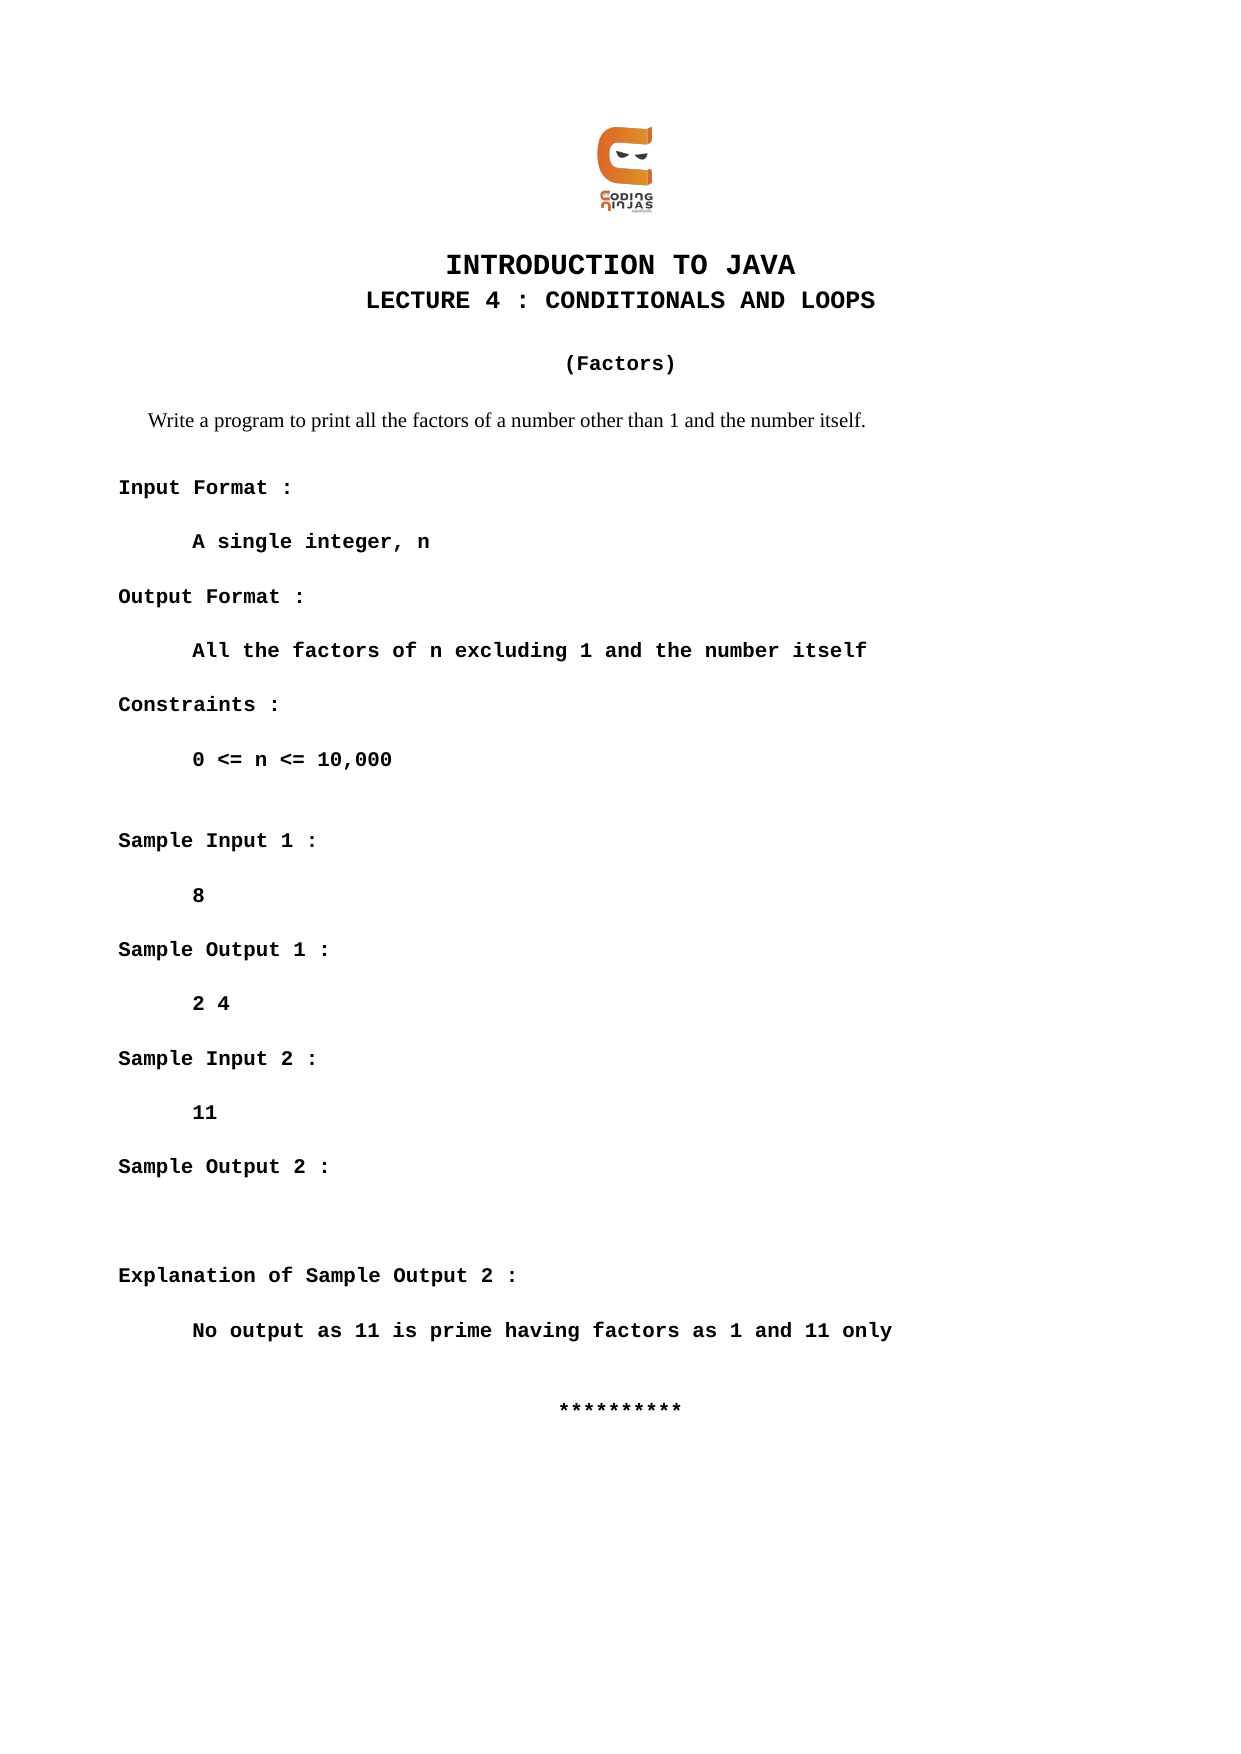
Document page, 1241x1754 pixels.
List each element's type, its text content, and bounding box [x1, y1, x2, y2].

text No output as 11 is prime having factors as 1 and 11 only [192, 1320, 1122, 1343]
text Write a program to print all the factors of a number other than 1 and the number itself. [148, 407, 1122, 432]
text LECTURE 4 : CONDITIONALS AND LOOPS [118, 288, 1122, 316]
text 2 4 [192, 993, 1122, 1017]
text Sample Output 2 : [118, 1157, 1122, 1180]
text 0 <= n <= 10,000 [192, 749, 1122, 772]
text A single integer, n [192, 531, 1122, 555]
text Explanation of Sample Output 2 : [118, 1265, 1122, 1289]
text 11 [192, 1102, 1122, 1126]
text ********** [118, 1401, 1122, 1425]
text Sample Input 1 : [118, 830, 1122, 854]
picture [578, 122, 672, 217]
text Output Format : [118, 586, 1122, 609]
text Input Format : [118, 477, 1122, 501]
text INTRODUCTION TO JAVA [118, 250, 1122, 283]
text 8 [192, 885, 1122, 908]
text Sample Output 1 : [118, 939, 1122, 963]
text Sample Input 2 : [118, 1048, 1122, 1071]
text Constraints : [118, 694, 1122, 718]
text (Factors) [118, 353, 1122, 377]
text All the factors of n excluding 1 and the number itself [192, 640, 1122, 664]
